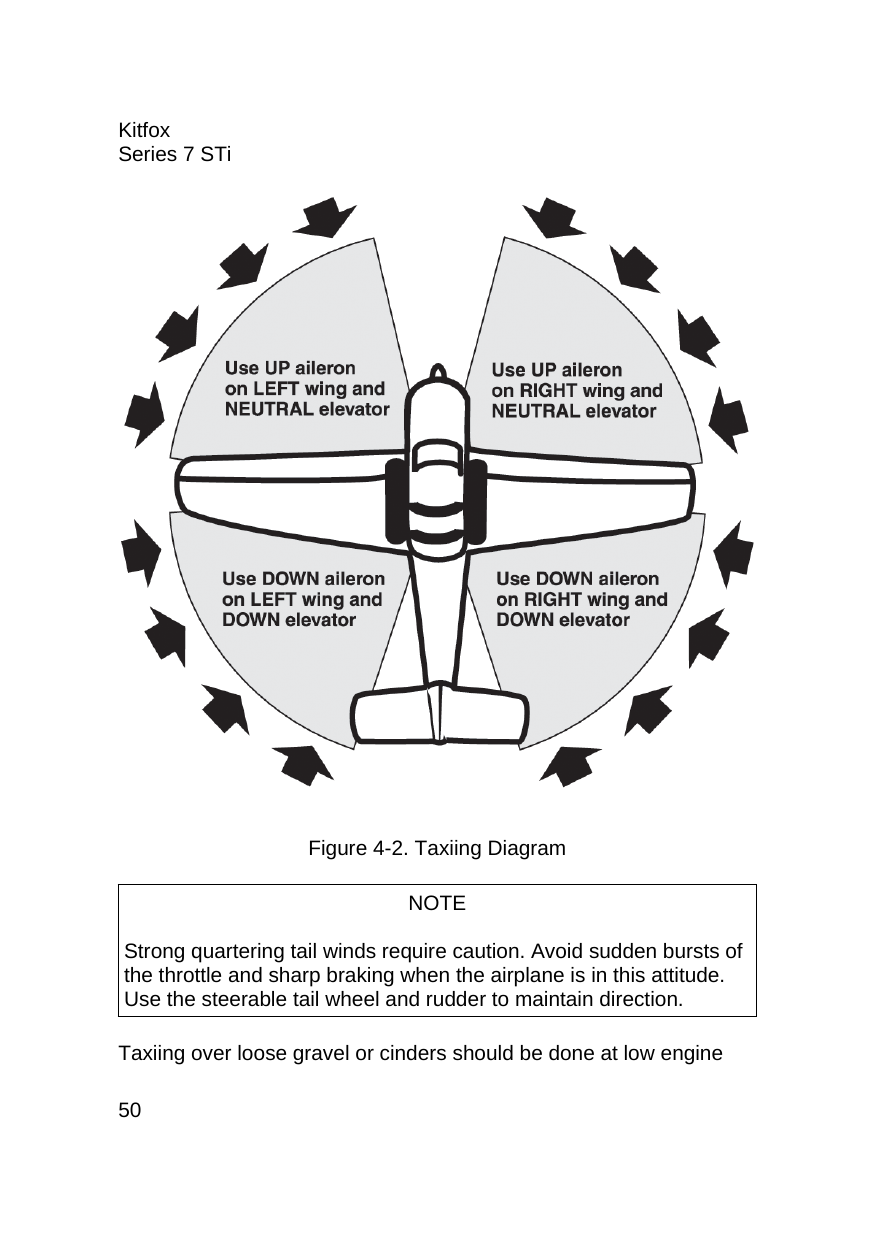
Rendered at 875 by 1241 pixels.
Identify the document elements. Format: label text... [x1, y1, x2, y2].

picture [118, 196, 756, 788]
table_header NOTE Strong quartering tail winds require caution. Avoid sudden bursts of the throttle and sharp braking when the airplane is in this attitude. Use the steerable tail wheel and rudder to maintain direction. [119, 885, 756, 1016]
text Taxiing over loose gravel or cinders should be done at low engine [118, 1041, 756, 1065]
text Figure 4-2. Taxiing Diagram [118, 836, 756, 860]
